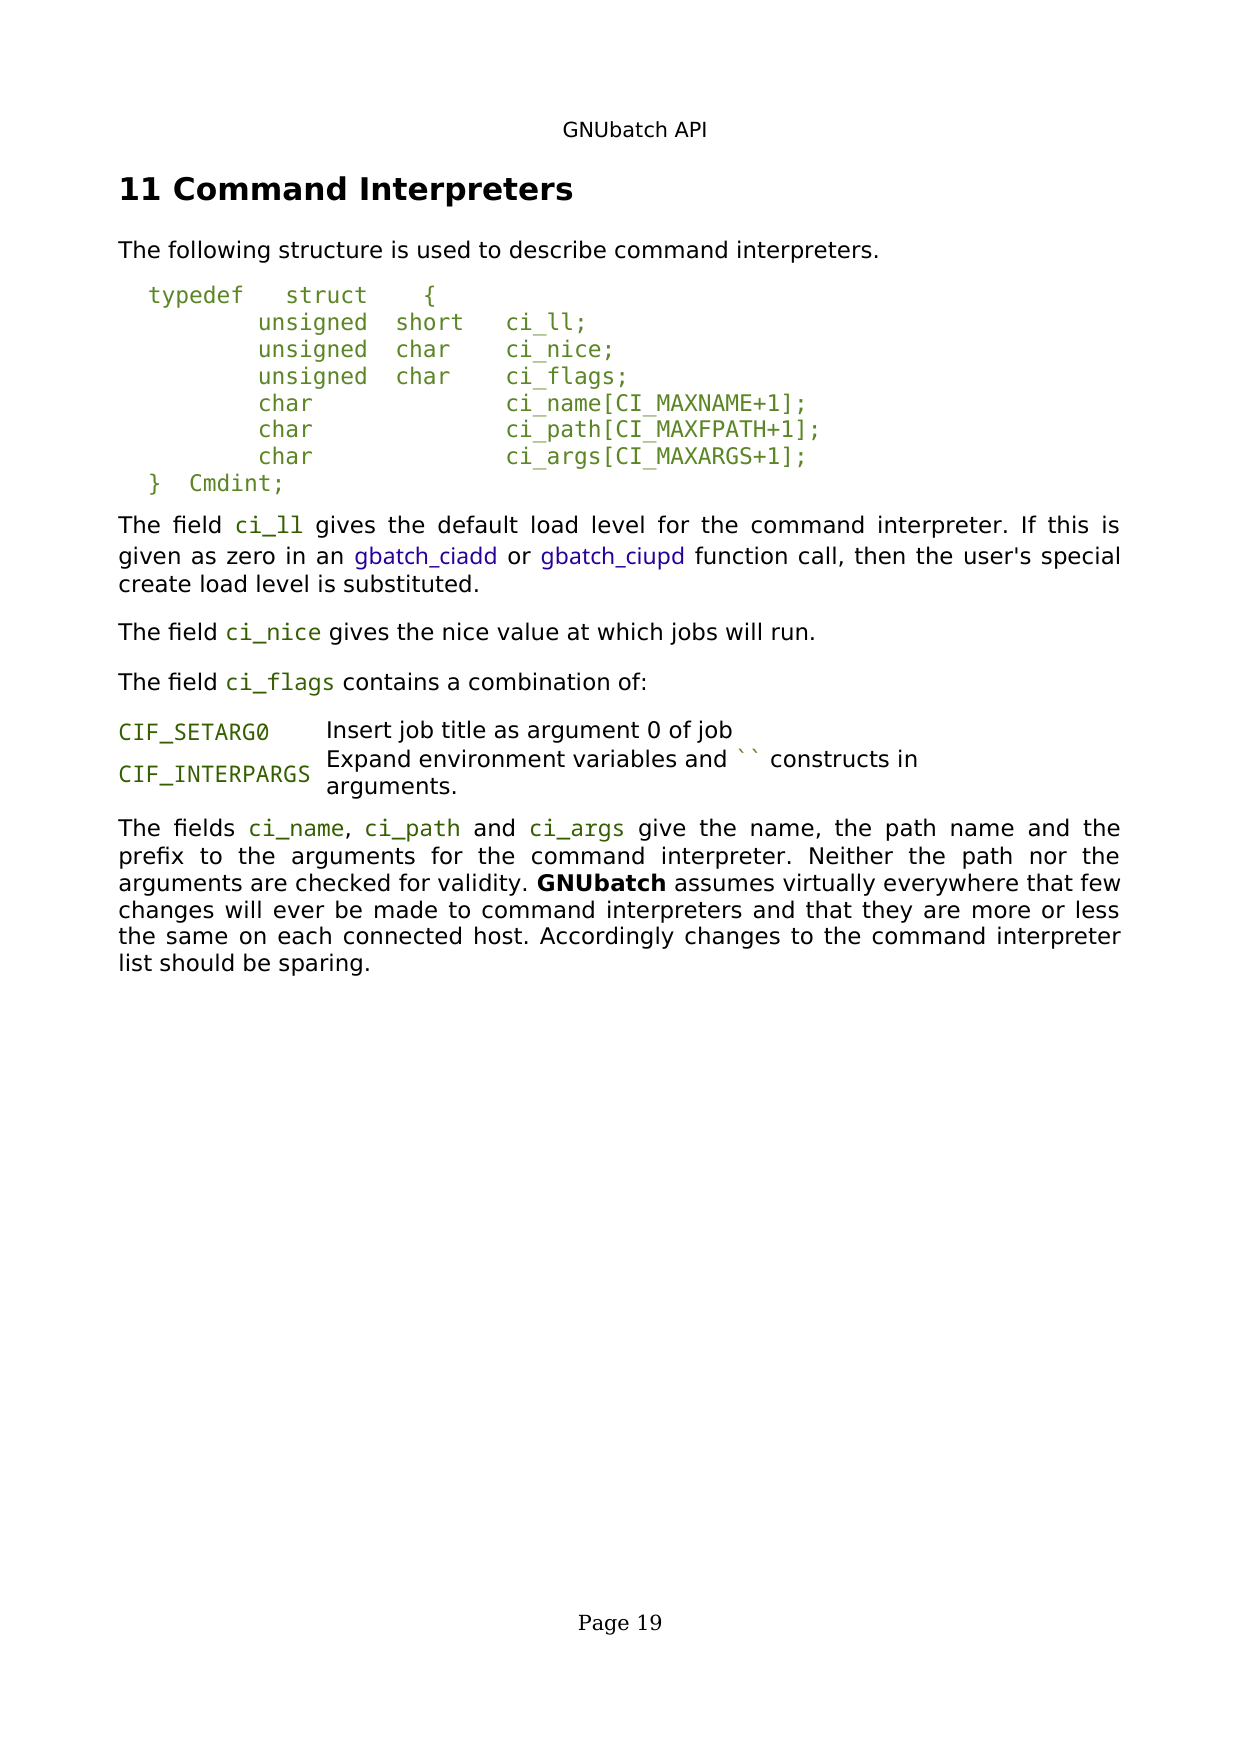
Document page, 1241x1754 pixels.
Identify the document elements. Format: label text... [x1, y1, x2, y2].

text unsigned char ci_nice; [148, 336, 1122, 363]
text char ci_args[CI_MAXARGS+1]; [148, 443, 1122, 470]
text char ci_name[CI_MAXNAME+1]; [148, 390, 1122, 417]
text The following structure is used to describe command interpreters. [118, 238, 1122, 264]
table_header Insert job title as argument 0 of job [326, 715, 1050, 747]
text char ci_path[CI_MAXFPATH+1]; [148, 417, 1122, 443]
table_cell Expand environment variables and `` constructs in arguments. [326, 747, 1050, 800]
subtitle Command Interpreters [118, 172, 1122, 208]
text The field ci_ll gives the default load level for the command interpreter. If this is given as zero in an gbatch_ciadd or gbatch_ciupd function call, then the user's special create load level is substituted. [118, 509, 1122, 598]
table_header CIF_SETARG0 [118, 715, 326, 747]
text typedef struct { [148, 283, 1122, 309]
text } Cmdint; [148, 470, 1122, 497]
text unsigned short ci_ll; [148, 309, 1122, 336]
text unsigned char ci_flags; [148, 363, 1122, 390]
text The fields ci_name, ci_path and ci_args give the name, the path name and the prefix to the arguments for the command interpreter. Neither the path nor the arguments are checked for validity. GNUbatch assumes virtually everywhere that few changes will ever be made to command interpreters and that they are more or less the same on each connected host. Accordingly changes to the command interpreter list should be sparing. [118, 812, 1122, 977]
text The field ci_flags contains a combination of: [118, 666, 1122, 697]
table_cell CIF_INTERPARGS [118, 747, 326, 800]
text The field ci_nice gives the nice value at which jobs will run. [118, 616, 1122, 647]
